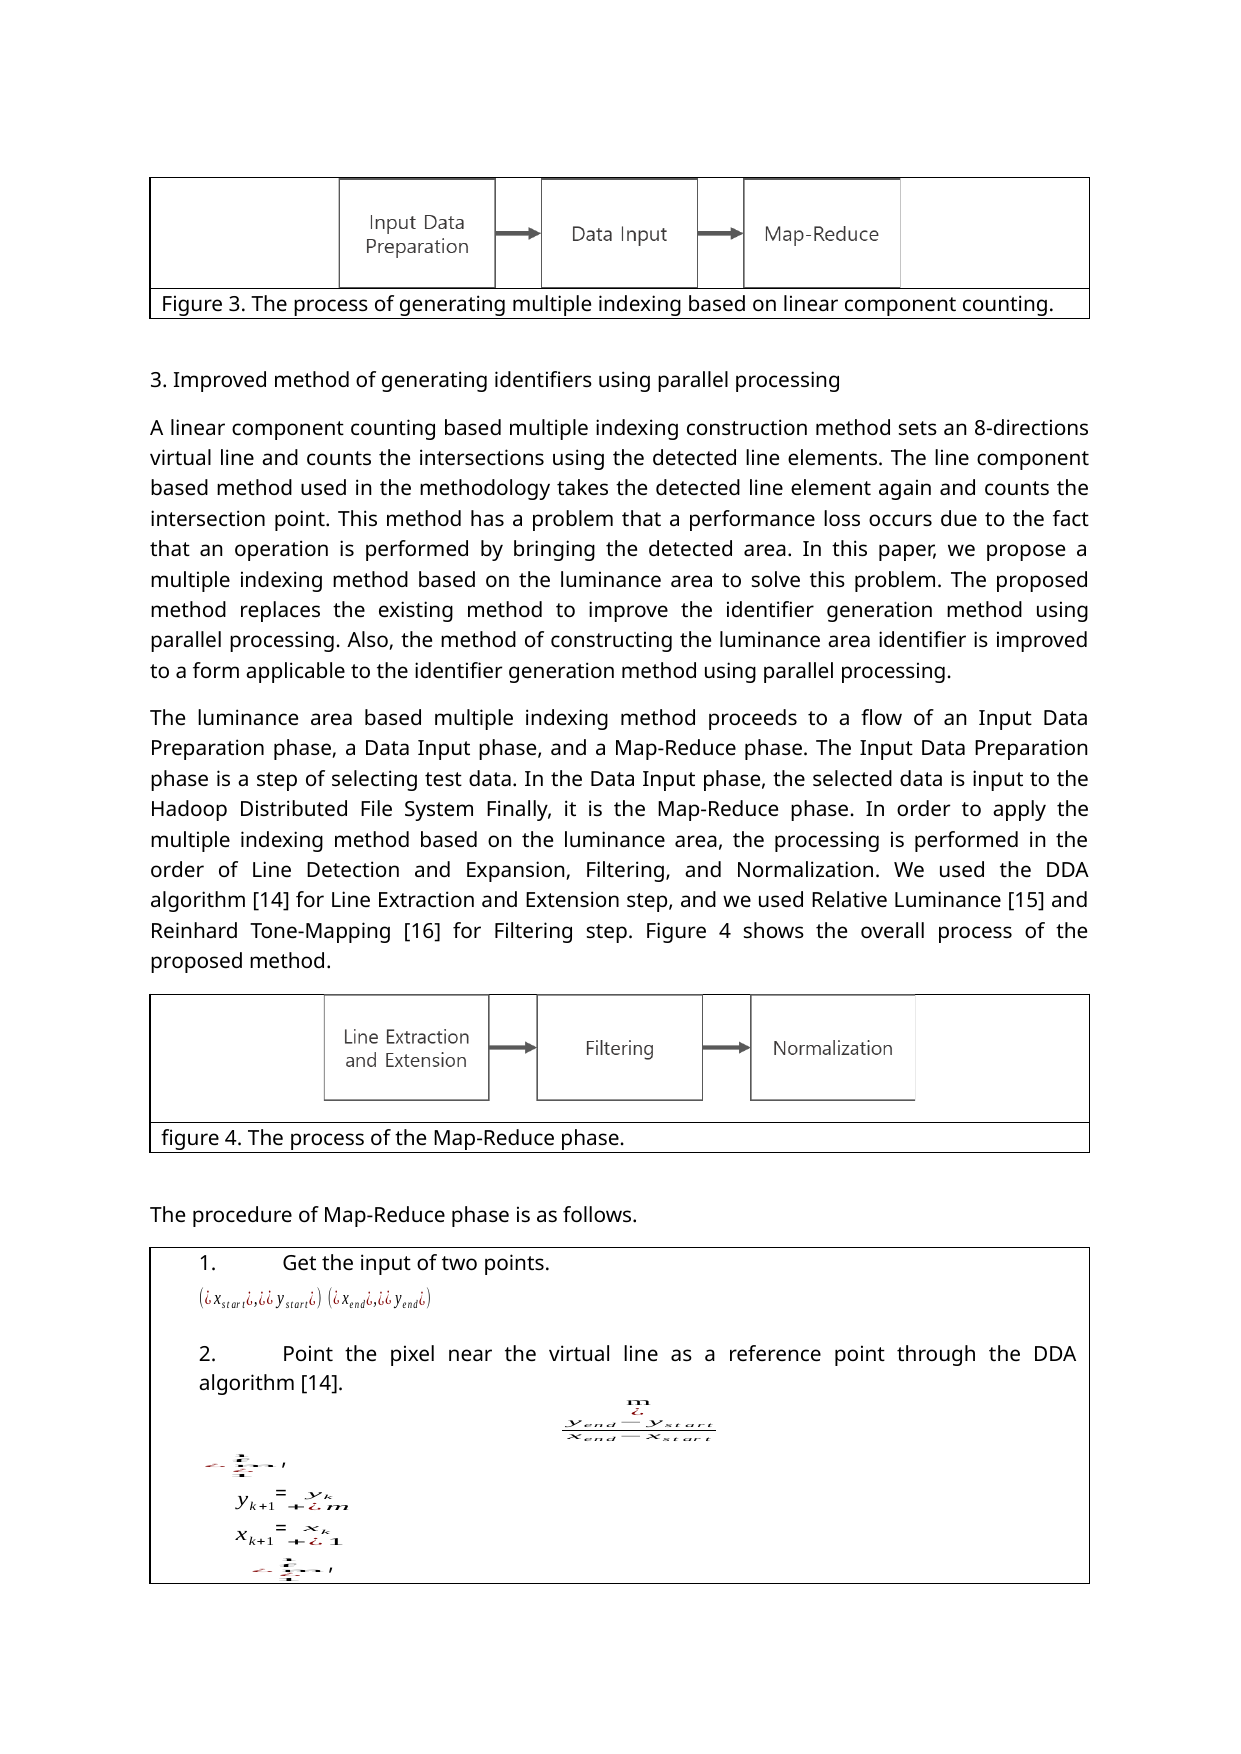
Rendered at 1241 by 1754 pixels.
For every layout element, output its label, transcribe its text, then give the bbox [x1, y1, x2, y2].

table_header [752, 996, 915, 1099]
table_header [496, 234, 541, 288]
text 3. Improved method of generating identifiers using parallel processing [150, 366, 1090, 394]
table_header [151, 995, 1089, 1122]
table_header [325, 996, 488, 1099]
text A linear component counting based multiple indexing construction method sets an 8-directions virtual line and counts the intersections using the detected line elements. The line component based method used in the methodology takes the detected line element again and counts the intersection point. This method has a problem that a performance loss occurs due to the fact that an operation is performed by bringing the detected area. In this paper, we propose a multiple indexing method based on the luminance area to solve this problem. The proposed method replaces the existing method to improve the identifier generation method using parallel processing. Also, the method of constructing the luminance area identifier is improved to a form applicable to the identifier generation method using parallel processing. [150, 413, 1090, 684]
table_header [703, 995, 750, 1046]
table_header [490, 995, 536, 1046]
table_header [538, 996, 702, 1099]
table_header [151, 178, 338, 288]
text The luminance area based multiple indexing method proceeds to a flow of an Input Data Preparation phase, a Data Input phase, and a Map-Reduce phase. The Input Data Preparation phase is a step of selecting test data. In the Data Input phase, the selected data is input to the Hadoop Distributed File System Finally, it is the Map-Reduce phase. In order to apply the multiple indexing method based on the luminance area, the processing is performed in the order of Line Detection and Expansion, Filtering, and Normalization. We used the DDA algorithm [14] for Line Extraction and Extension step, and we used Relative Luminance [15] and Reinhard Tone-Mapping [16] for Filtering step. Figure 4 shows the overall process of the proposed method. [150, 703, 1090, 975]
table_cell figure 4. The process of the Map-Reduce phase. [151, 1123, 1089, 1152]
table_header [698, 235, 743, 288]
table_header [340, 180, 494, 287]
table_header [745, 180, 900, 287]
table_cell Figure 3. The process of generating multiple indexing based on linear component counting. [151, 289, 1089, 317]
table_header [496, 178, 541, 232]
table_header [542, 180, 697, 287]
table_header [901, 178, 1089, 288]
table_header [698, 178, 743, 232]
text The procedure of Map-Reduce phase is as follows. [150, 1200, 1090, 1228]
table_header Get the input of two points. Point the pixel near the virtual line as a reference point through the DDA algorithm [14]. , = = , = = Measure the luminance through relative luminance [15] formula. Apply the tone-mapping filter through the Reinhard Tone-Mapping [16] formula. When a variation in luminance occurs, it is counted. [151, 1248, 1089, 1582]
